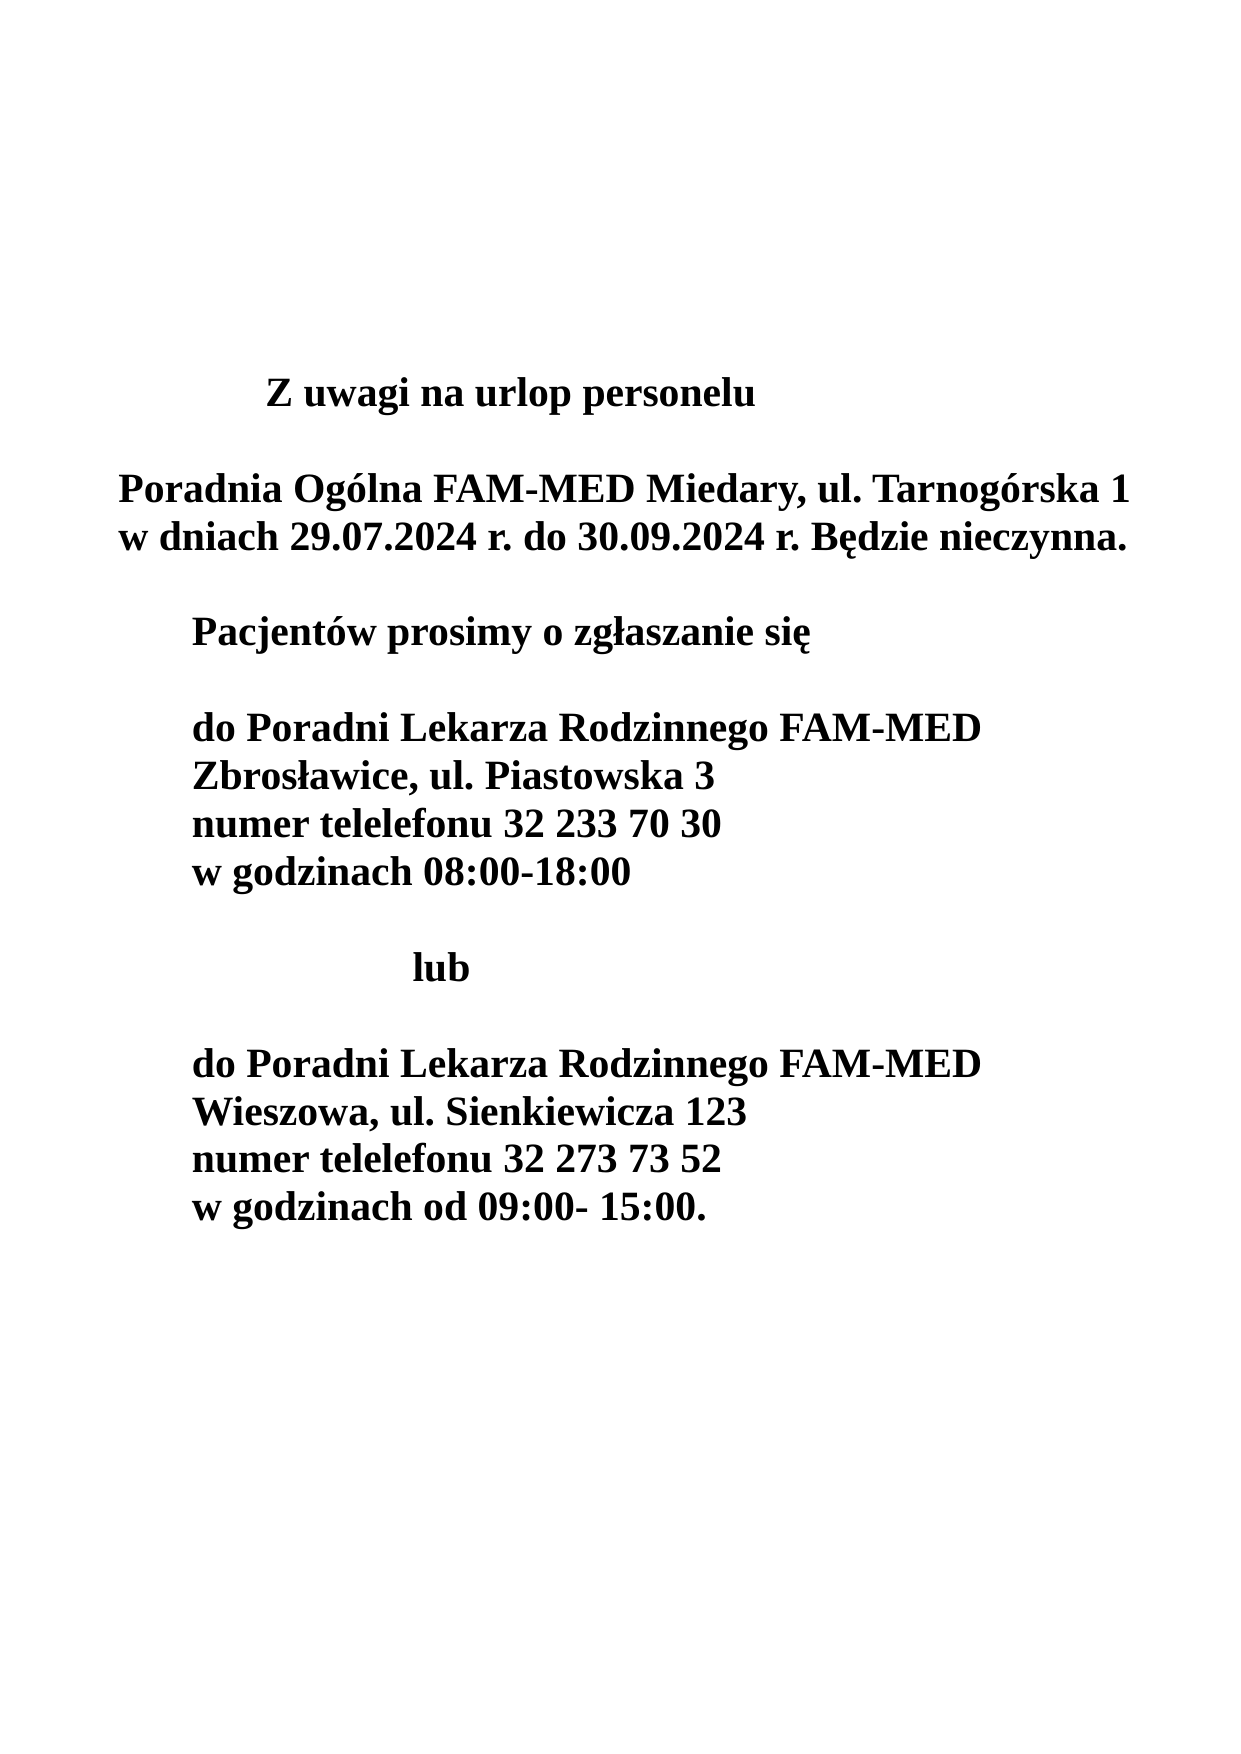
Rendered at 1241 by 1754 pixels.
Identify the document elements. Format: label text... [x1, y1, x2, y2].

text lub [118, 942, 1163, 990]
text numer telelefonu 32 233 70 30 [118, 798, 1163, 846]
text w godzinach 08:00-18:00 [118, 846, 1163, 894]
text Poradnia Ogólna FAM-MED Miedary, ul. Tarnogórska 1 w dniach 29.07.2024 r. do 30.09.2024 r. Będzie nieczynna. [118, 463, 1163, 559]
text do Poradni Lekarza Rodzinnego FAM-MED [118, 1038, 1163, 1086]
text do Poradni Lekarza Rodzinnego FAM-MED [118, 703, 1163, 751]
text Pacjentów prosimy o zgłaszanie się [118, 607, 1163, 655]
text Z uwagi na urlop personelu [118, 367, 1163, 415]
text Zbrosławice, ul. Piastowska 3 [118, 751, 1163, 798]
text numer telelefonu 32 273 73 52 [118, 1134, 1163, 1182]
text Wieszowa, ul. Sienkiewicza 123 [118, 1086, 1163, 1134]
text w godzinach od 09:00- 15:00. [118, 1182, 1163, 1230]
